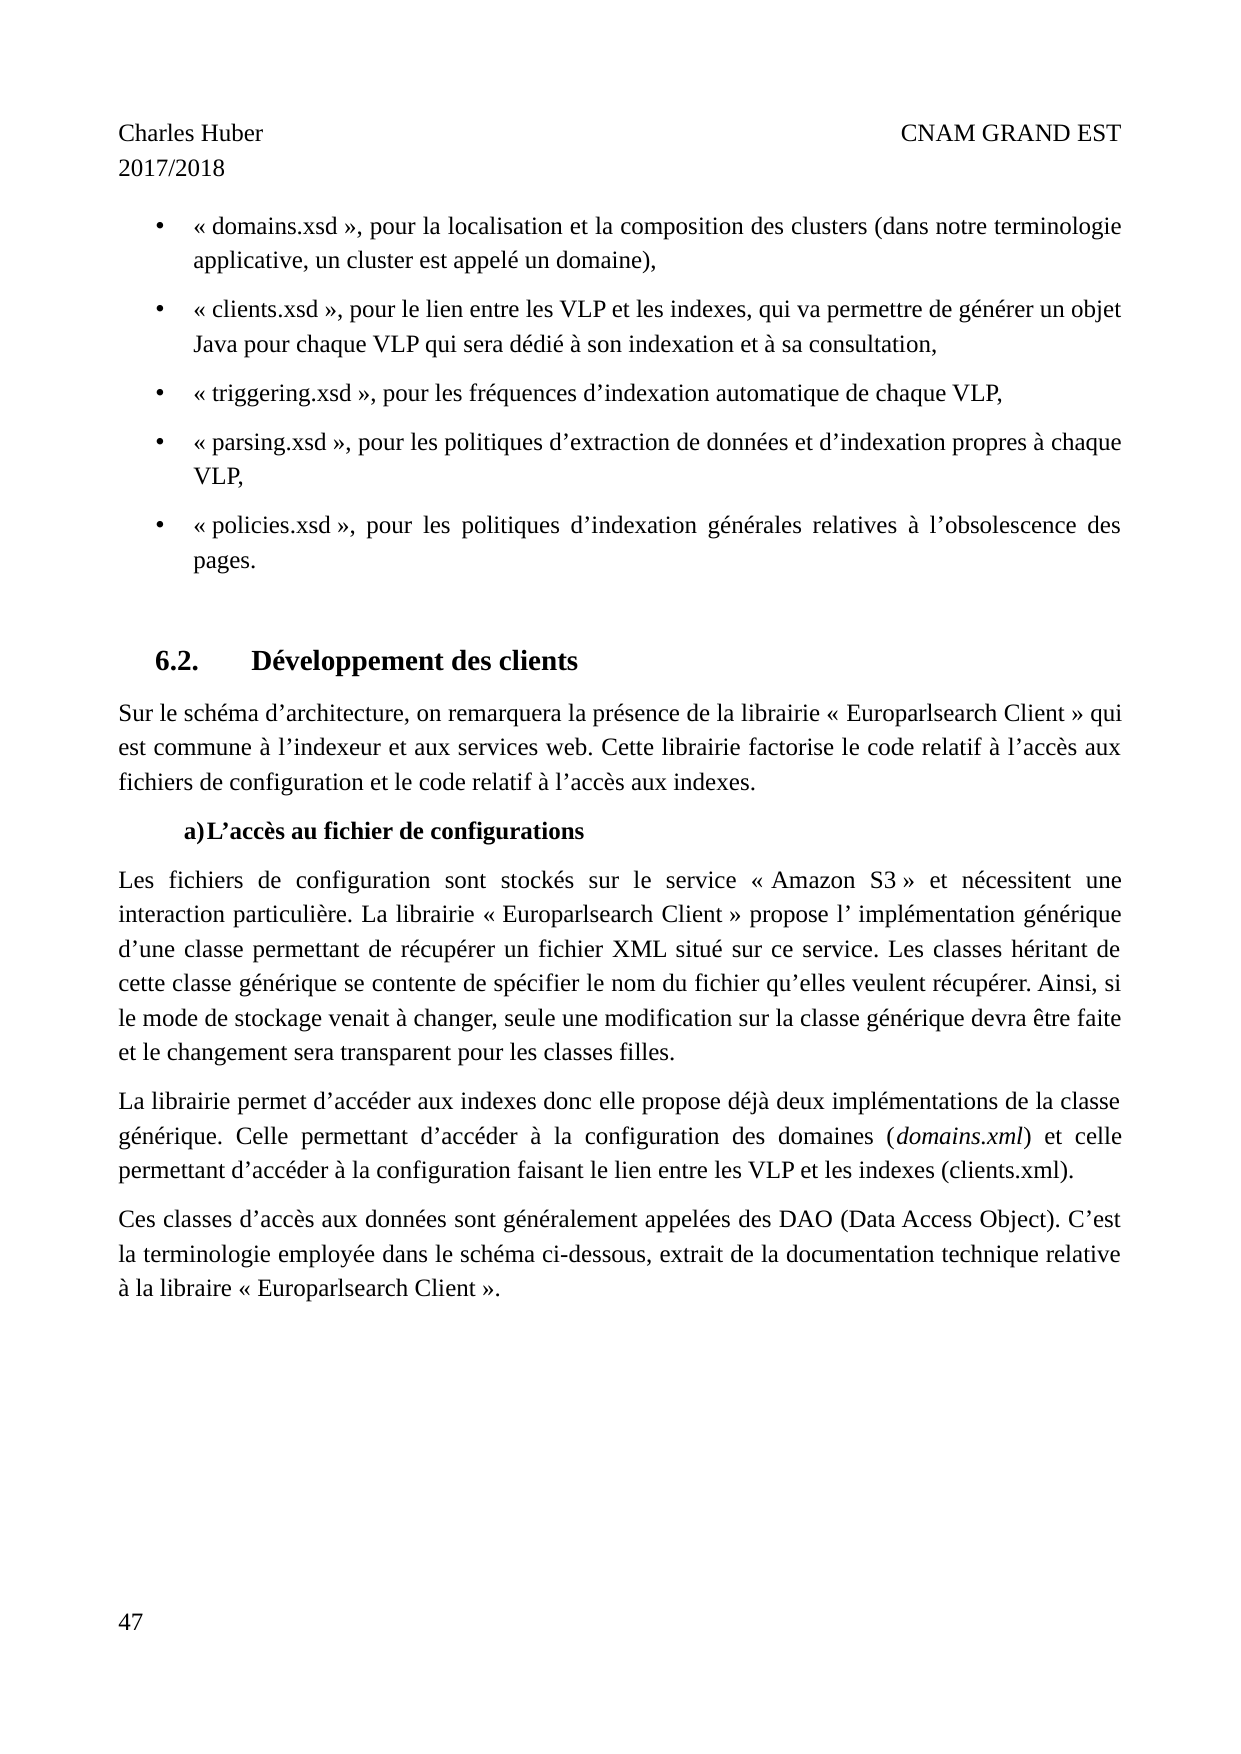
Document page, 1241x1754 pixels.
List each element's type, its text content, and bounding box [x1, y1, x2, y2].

list « parsing.xsd », pour les politiques d’extraction de données et d’indexation propres à chaque VLP, [156, 427, 1122, 490]
list « clients.xsd », pour le lien entre les VLP et les indexes, qui va permettre de générer un objet Java pour chaque VLP qui sera dédié à son indexation et à sa consultation, [156, 294, 1122, 358]
subtitle L’accès au fichier de configurations [177, 816, 1122, 845]
list « triggering.xsd », pour les fréquences d’indexation automatique de chaque VLP, [156, 378, 1122, 407]
list « domains.xsd », pour la localisation et la composition des clusters (dans notre terminologie applicative, un cluster est appelé un domaine), [156, 211, 1122, 274]
text La librairie permet d’accéder aux indexes donc elle propose déjà deux implémentations de la classe générique. Celle permettant d’accéder à la configuration des domaines (domains.xml) et celle permettant d’accéder à la configuration faisant le lien entre les VLP et les indexes (clients.xml). [118, 1086, 1122, 1184]
text Ces classes d’accès aux données sont généralement appelées des DAO (Data Access Object). C’est la terminologie employée dans le schéma ci-dessous, extrait de la documentation technique relative à la libraire « Europarlsearch Client ». [118, 1204, 1122, 1302]
text Sur le schéma d’architecture, on remarquera la présence de la librairie « Europarlsearch Client » qui est commune à l’indexeur et aux services web. Cette librairie factorise le code relatif à l’accès aux fichiers de configuration et le code relatif à l’accès aux indexes. [118, 698, 1122, 796]
text Les fichiers de configuration sont stockés sur le service « Amazon S3 » et nécessitent une interaction particulière. La librairie « Europarlsearch Client » propose l’ implémentation générique d’une classe permettant de récupérer un fichier XML situé sur ce service. Les classes héritant de cette classe générique se contente de spécifier le nom du fichier qu’elles veulent récupérer. Ainsi, si le mode de stockage venait à changer, seule une modification sur la classe générique devra être faite et le changement sera transparent pour les classes filles. [118, 865, 1122, 1066]
subtitle Développement des clients [148, 643, 1122, 677]
list « policies.xsd », pour les politiques d’indexation générales relatives à l’obsolescence des pages. [156, 511, 1122, 574]
